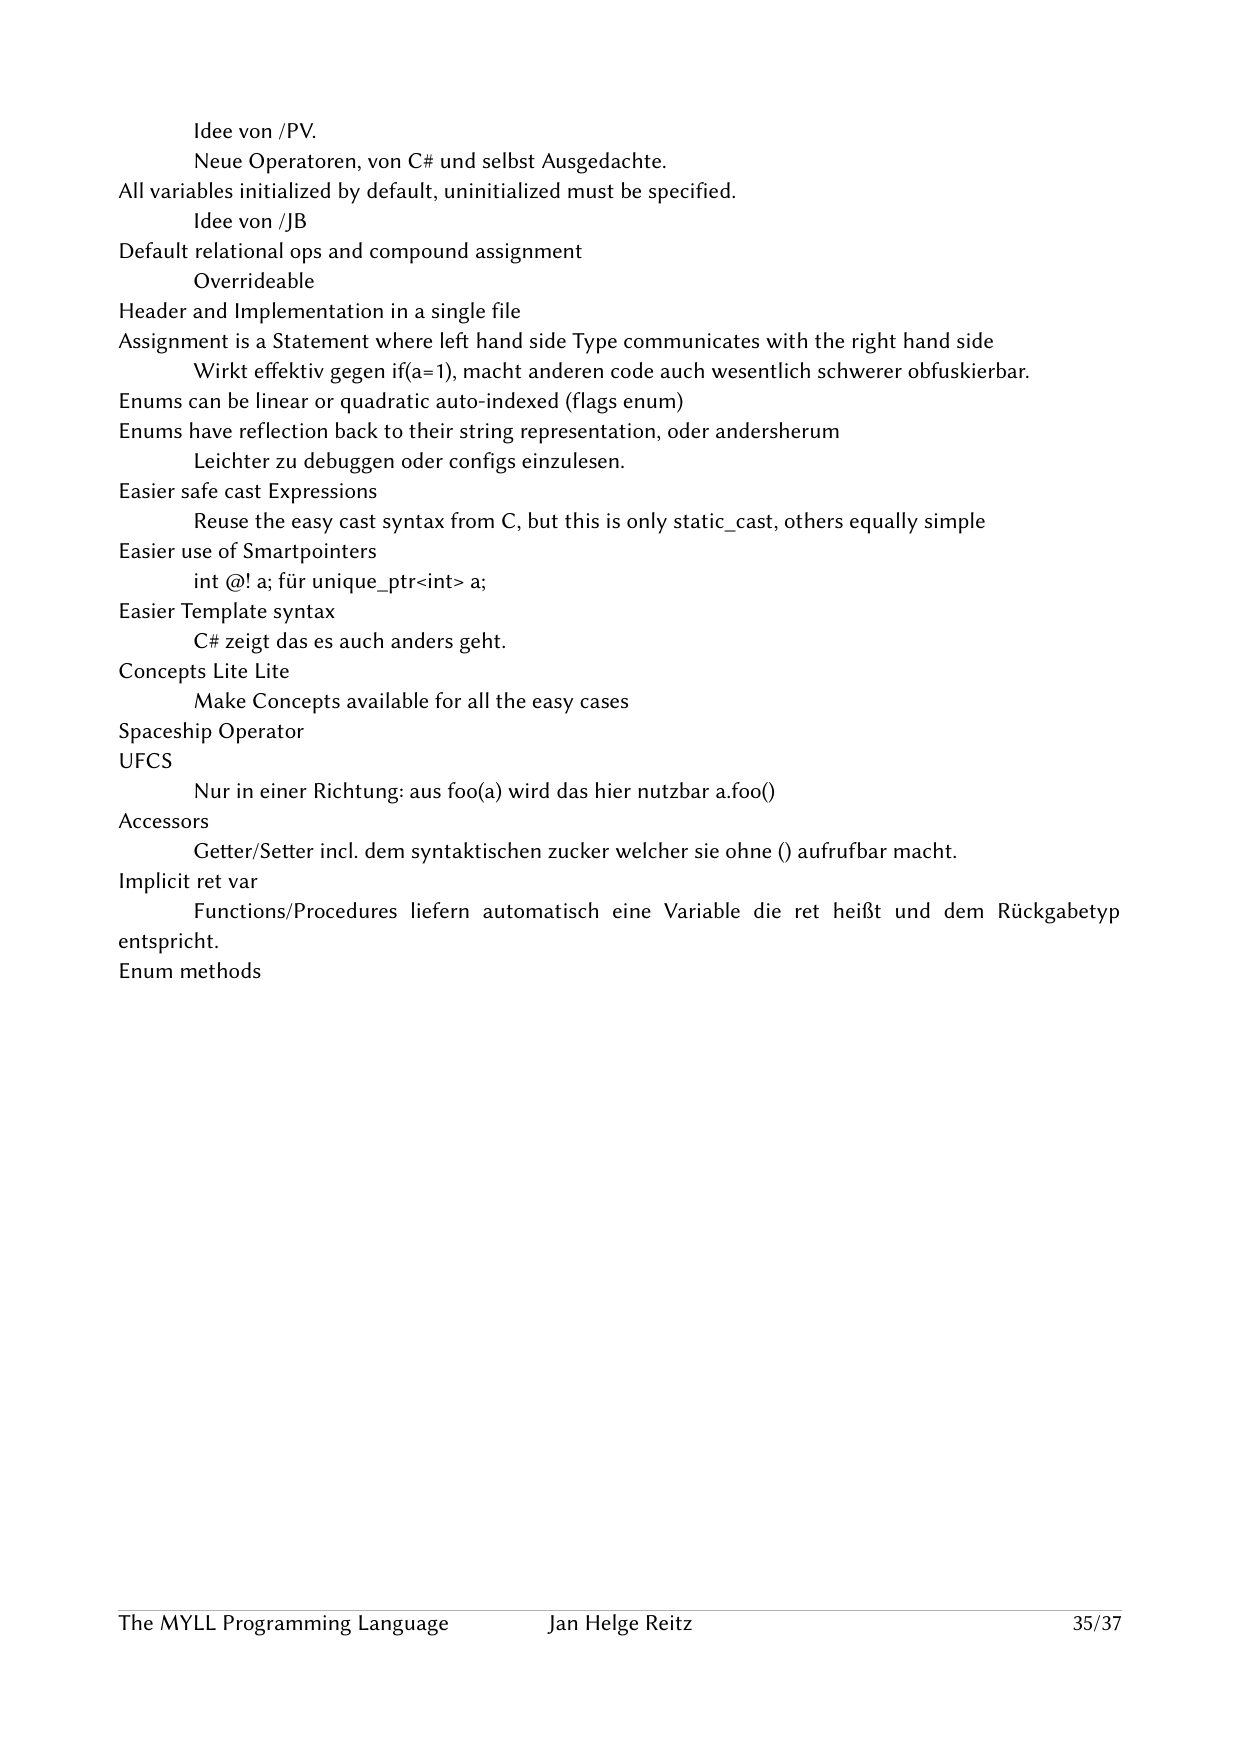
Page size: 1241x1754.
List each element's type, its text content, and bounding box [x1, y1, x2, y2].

text Reuse the easy cast syntax from C, but this is only static_cast, others equally simple [118, 508, 1122, 534]
text Idee von /JB [118, 208, 1122, 234]
text All variables initialized by default, uninitialized must be specified. [118, 178, 1122, 204]
text C# zeigt das es auch anders geht. [118, 628, 1122, 654]
text Nur in einer Richtung: aus foo(a) wird das hier nutzbar a.foo() [118, 778, 1122, 804]
text Wirkt effektiv gegen if(a=1), macht anderen code auch wesentlich schwerer obfuskierbar. [118, 358, 1122, 384]
text Idee von /PV. [118, 118, 1122, 144]
text Header and Implementation in a single file [118, 298, 1122, 324]
text Make Concepts available for all the easy cases [118, 688, 1122, 714]
text Enums have reflection back to their string representation, oder andersherum [118, 418, 1122, 444]
text Default relational ops and compound assignment [118, 238, 1122, 264]
text Getter/Setter incl. dem syntaktischen zucker welcher sie ohne () aufrufbar macht. [118, 838, 1122, 864]
text UFCS [118, 748, 1122, 774]
text Concepts Lite Lite [118, 658, 1122, 684]
text Enum methods [118, 958, 1122, 984]
text Easier Template syntax [118, 598, 1122, 624]
text Spaceship Operator [118, 718, 1122, 744]
text Enums can be linear or quadratic auto-indexed (flags enum) [118, 388, 1122, 414]
text int @! a; für unique_ptr<int> a; [118, 568, 1122, 594]
text Functions/Procedures liefern automatisch eine Variable die ret heißt und dem Rückgabetyp entspricht. [118, 898, 1122, 954]
text Easier use of Smartpointers [118, 538, 1122, 564]
text Implicit ret var [118, 868, 1122, 894]
text Assignment is a Statement where left hand side Type communicates with the right hand side [118, 328, 1122, 354]
text Overrideable [118, 268, 1122, 294]
text Accessors [118, 808, 1122, 834]
text Neue Operatoren, von C# und selbst Ausgedachte. [118, 148, 1122, 174]
text Leichter zu debuggen oder configs einzulesen. [118, 448, 1122, 474]
text Easier safe cast Expressions [118, 478, 1122, 504]
